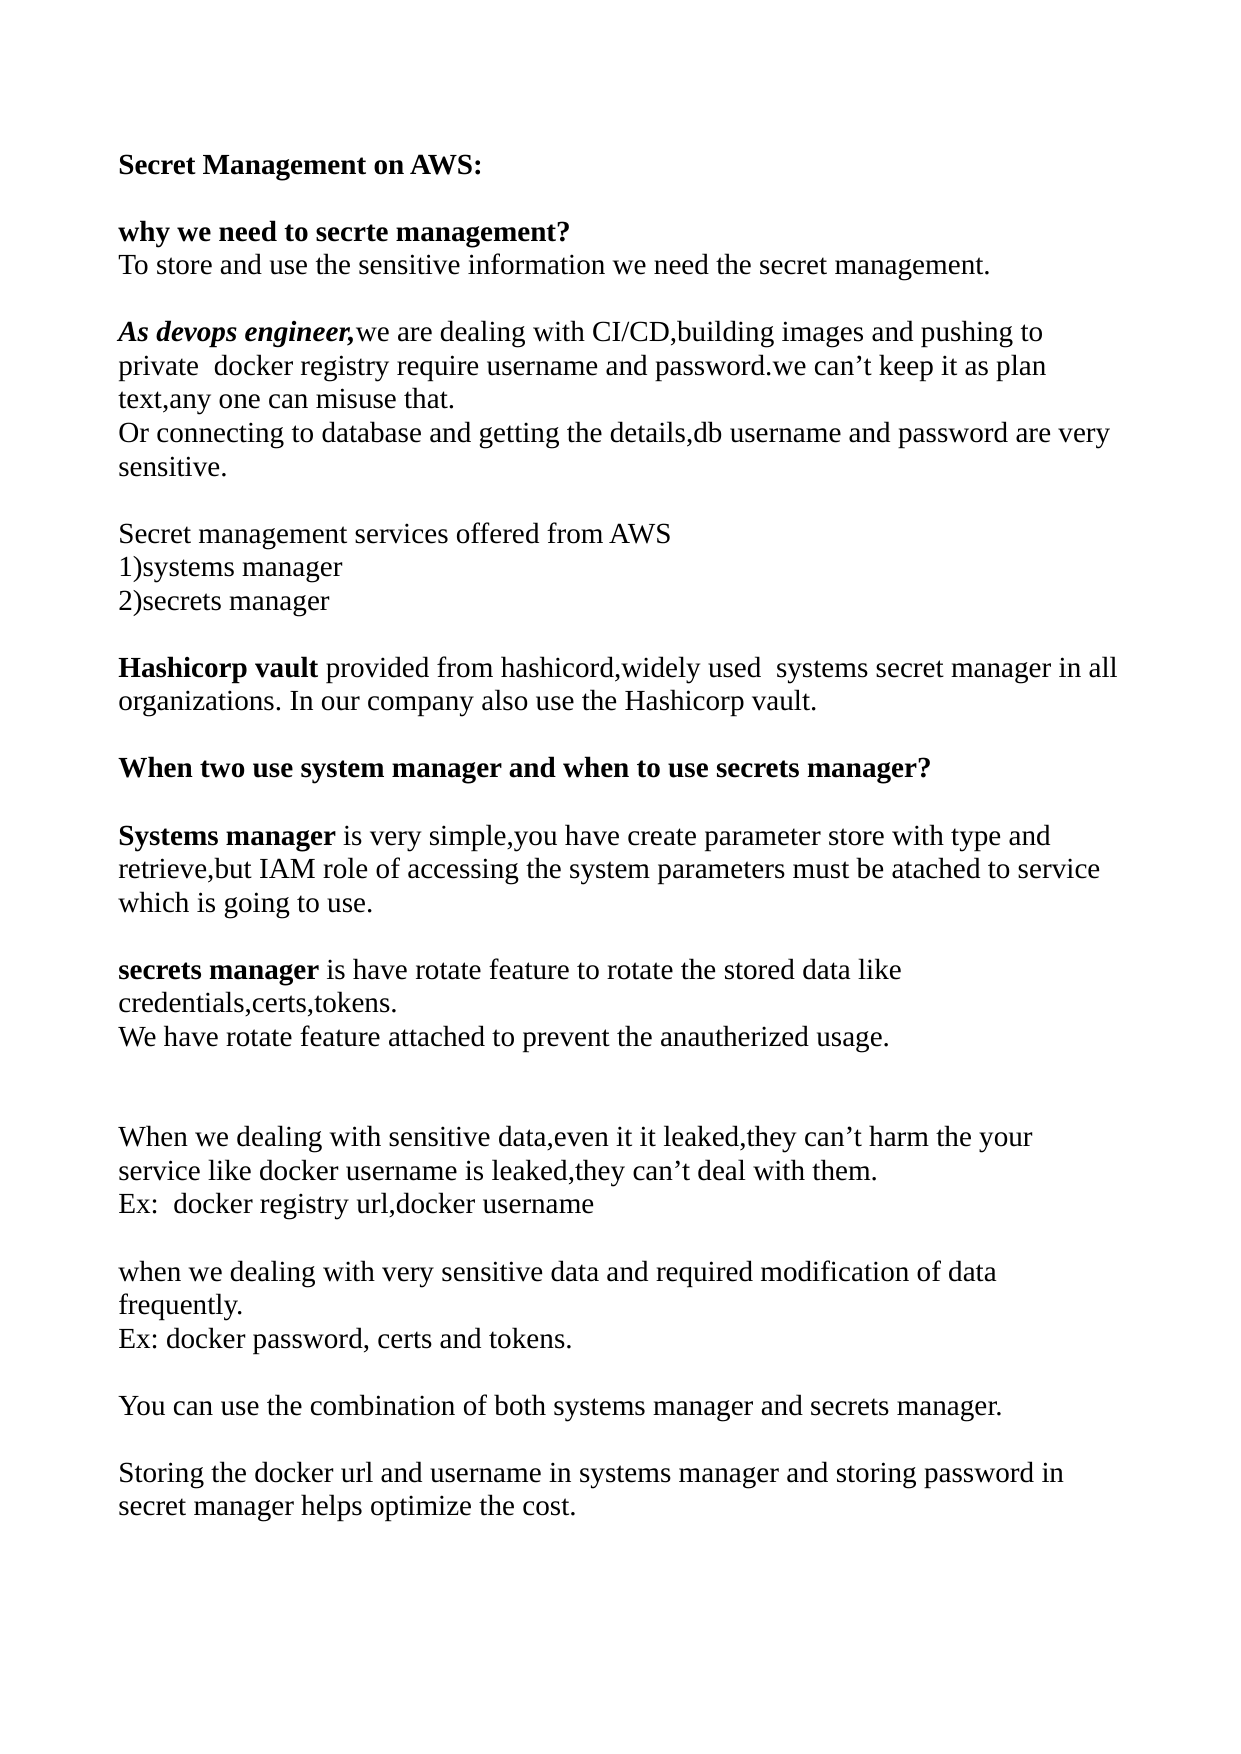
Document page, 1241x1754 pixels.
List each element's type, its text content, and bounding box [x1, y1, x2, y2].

text You can use the combination of both systems manager and secrets manager. [118, 1388, 1122, 1421]
text When two use system manager and when to use secrets manager? [118, 751, 1122, 784]
text Ex: docker registry url,docker username [118, 1187, 1122, 1220]
text We have rotate feature attached to prevent the anautherized usage. [118, 1019, 1122, 1052]
text As devops engineer,we are dealing with CI/CD,building images and pushing to private docker registry require username and password.we can’t keep it as plan text,any one can misuse that. [118, 314, 1122, 415]
text Ex: docker password, certs and tokens. [118, 1321, 1122, 1354]
text 2)secrets manager [118, 583, 1122, 616]
text Secret Management on AWS: [118, 147, 1122, 180]
text why we need to secrte management? [118, 214, 1122, 247]
text Hashicorp vault provided from hashicord,widely used systems secret manager in all organizations. In our company also use the Hashicorp vault. [118, 650, 1122, 717]
text Or connecting to database and getting the details,db username and password are very sensitive. [118, 415, 1122, 482]
text To store and use the sensitive information we need the secret management. [118, 247, 1122, 281]
text Secret management services offered from AWS [118, 516, 1122, 549]
text When we dealing with sensitive data,even it it leaked,they can’t harm the your service like docker username is leaked,they can’t deal with them. [118, 1119, 1122, 1187]
text when we dealing with very sensitive data and required modification of data frequently. [118, 1254, 1122, 1321]
text Storing the docker url and username in systems manager and storing password in secret manager helps optimize the cost. [118, 1455, 1122, 1522]
text Systems manager is very simple,you have create parameter store with type and retrieve,but IAM role of accessing the system parameters must be atached to service which is going to use. [118, 818, 1122, 918]
text 1)systems manager [118, 549, 1122, 583]
text secrets manager is have rotate feature to rotate the stored data like credentials,certs,tokens. [118, 952, 1122, 1019]
